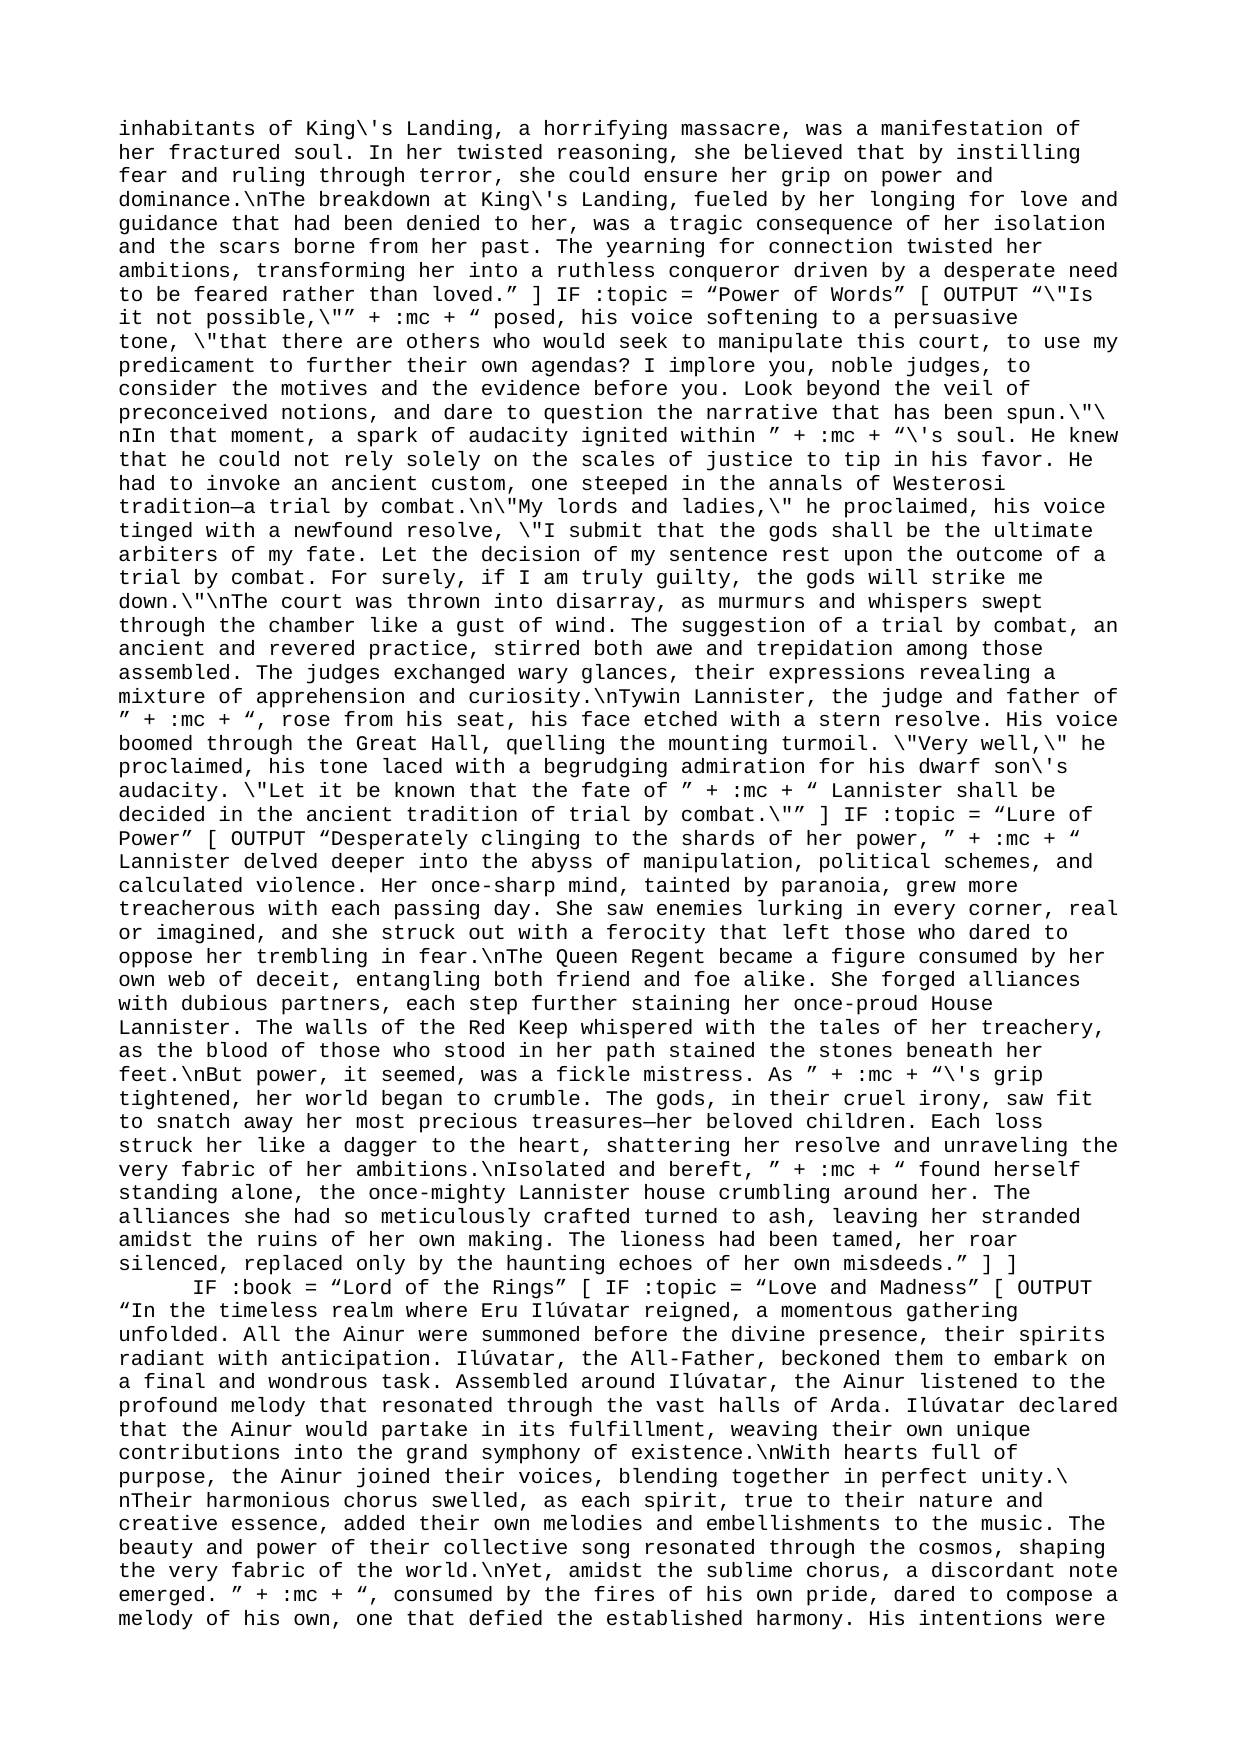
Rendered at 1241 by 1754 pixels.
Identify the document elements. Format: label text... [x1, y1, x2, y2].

text IF :book = “Lord of the Rings” [ IF :topic = “Love and Madness” [ OUTPUT “In the timeless realm where Eru Ilúvatar reigned, a momentous gathering unfolded. All the Ainur were summoned before the divine presence, their spirits radiant with anticipation. Ilúvatar, the All-Father, beckoned them to embark on a final and wondrous task. Assembled around Ilúvatar, the Ainur listened to the profound melody that resonated through the vast halls of Arda. Ilúvatar declared that the Ainur would partake in its fulfillment, weaving their own unique contributions into the grand symphony of existence.\nWith hearts full of purpose, the Ainur joined their voices, blending together in perfect unity.\nTheir harmonious chorus swelled, as each spirit, true to their nature and creative essence, added their own melodies and embellishments to the music. The beauty and power of their collective song resonated through the cosmos, shaping the very fabric of the world.\nYet, amidst the sublime chorus, a discordant note emerged. ” + :mc + “, consumed by the fires of his own pride, dared to compose a melody of his own, one that defied the established harmony. His intentions were [118, 1277, 1122, 1631]
text inhabitants of King\'s Landing, a horrifying massacre, was a manifestation of her fractured soul. In her twisted reasoning, she believed that by instilling fear and ruling through terror, she could ensure her grip on power and dominance.\nThe breakdown at King\'s Landing, fueled by her longing for love and guidance that had been denied to her, was a tragic consequence of her isolation and the scars borne from her past. The yearning for connection twisted her ambitions, transforming her into a ruthless conqueror driven by a desperate need to be feared rather than loved.” ] IF :topic = “Power of Words” [ OUTPUT “\"Is it not possible,\"” + :mc + “ posed, his voice softening to a persuasive tone, \"that there are others who would seek to manipulate this court, to use my predicament to further their own agendas? I implore you, noble judges, to consider the motives and the evidence before you. Look beyond the veil of preconceived notions, and dare to question the narrative that has been spun.\"\nIn that moment, a spark of audacity ignited within ” + :mc + “\'s soul. He knew that he could not rely solely on the scales of justice to tip in his favor. He had to invoke an ancient custom, one steeped in the annals of Westerosi tradition—a trial by combat.\n\"My lords and ladies,\" he proclaimed, his voice tinged with a newfound resolve, \"I submit that the gods shall be the ultimate arbiters of my fate. Let the decision of my sentence rest upon the outcome of a trial by combat. For surely, if I am truly guilty, the gods will strike me down.\"\nThe court was thrown into disarray, as murmurs and whispers swept through the chamber like a gust of wind. The suggestion of a trial by combat, an ancient and revered practice, stirred both awe and trepidation among those assembled. The judges exchanged wary glances, their expressions revealing a mixture of apprehension and curiosity.\nTywin Lannister, the judge and father of ” + :mc + “, rose from his seat, his face etched with a stern resolve. His voice boomed through the Great Hall, quelling the mounting turmoil. \"Very well,\" he proclaimed, his tone laced with a begrudging admiration for his dwarf son\'s audacity. \"Let it be known that the fate of ” + :mc + “ Lannister shall be decided in the ancient tradition of trial by combat.\"” ] IF :topic = “Lure of Power” [ OUTPUT “Desperately clinging to the shards of her power, ” + :mc + “ Lannister delved deeper into the abyss of manipulation, political schemes, and calculated violence. Her once-sharp mind, tainted by paranoia, grew more treacherous with each passing day. She saw enemies lurking in every corner, real or imagined, and she struck out with a ferocity that left those who dared to oppose her trembling in fear.\nThe Queen Regent became a figure consumed by her own web of deceit, entangling both friend and foe alike. She forged alliances with dubious partners, each step further staining her once-proud House Lannister. The walls of the Red Keep whispered with the tales of her treachery, as the blood of those who stood in her path stained the stones beneath her feet.\nBut power, it seemed, was a fickle mistress. As ” + :mc + “\'s grip tightened, her world began to crumble. The gods, in their cruel irony, saw fit to snatch away her most precious treasures—her beloved children. Each loss struck her like a dagger to the heart, shattering her resolve and unraveling the very fabric of her ambitions.\nIsolated and bereft, ” + :mc + “ found herself standing alone, the once-mighty Lannister house crumbling around her. The alliances she had so meticulously crafted turned to ash, leaving her stranded amidst the ruins of her own making. The lioness had been tamed, her roar silenced, replaced only by the haunting echoes of her own misdeeds.” ] ] [118, 118, 1122, 1277]
